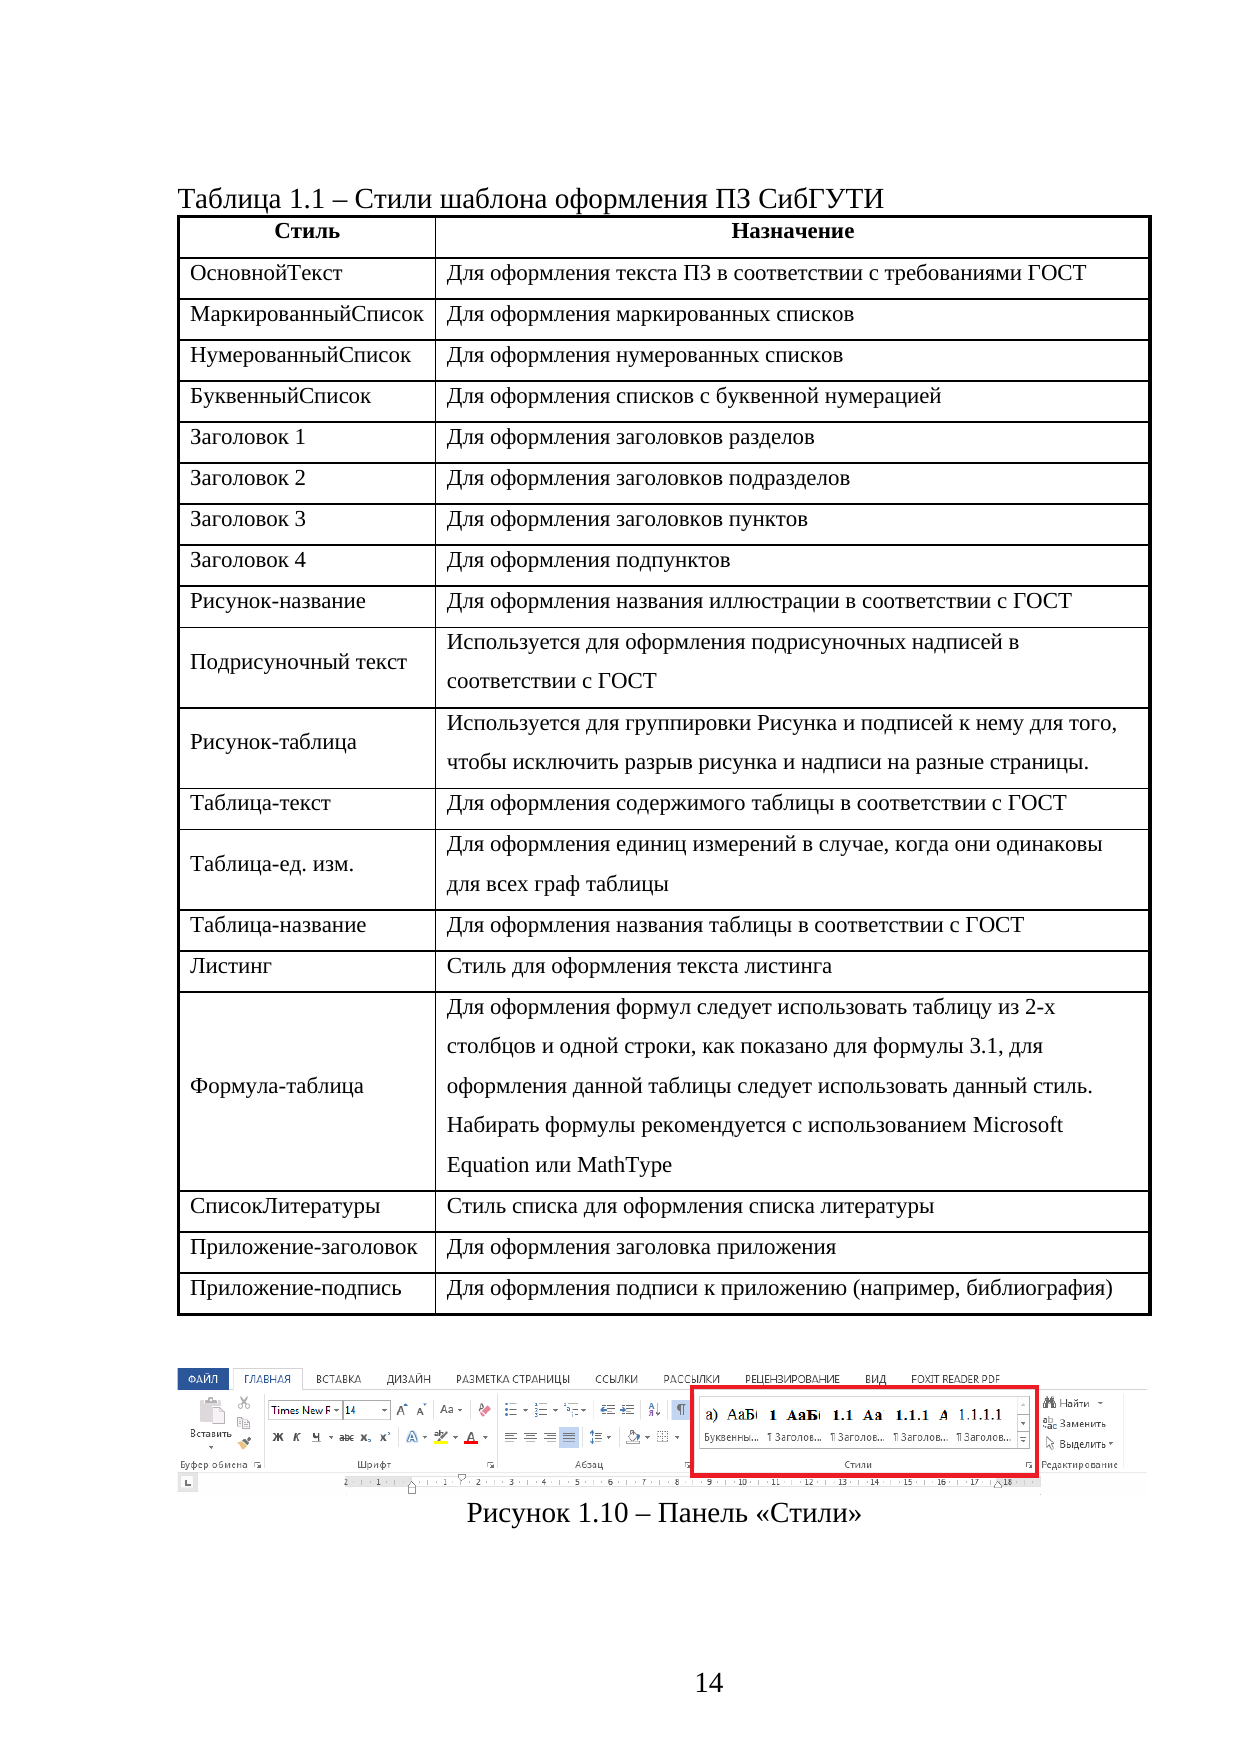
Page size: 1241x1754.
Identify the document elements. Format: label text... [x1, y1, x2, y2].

table_cell Заголовок 2 [180, 464, 435, 503]
table_header Стиль [180, 218, 435, 257]
table_cell Приложение-подпись [180, 1274, 435, 1313]
table_cell Для оформления подписи к приложению (например, библиография) [436, 1274, 1148, 1313]
table_cell Для оформления текста ПЗ в соответствии с требованиями ГОСТ [436, 259, 1148, 298]
table_cell Для оформления названия иллюстрации в соответствии с ГОСТ [436, 587, 1148, 626]
table_cell Приложение-заголовок [180, 1233, 435, 1272]
table_cell Для оформления заголовков разделов [436, 423, 1148, 462]
table_cell Рисунок-таблица [180, 709, 435, 787]
table_cell Используется для оформления подрисуночных надписей в соответствии с ГОСТ [436, 628, 1148, 707]
table_cell Стиль для оформления текста листинга [436, 952, 1148, 991]
table_cell Таблица-название [180, 911, 435, 950]
text Таблица 1.1 – Стили шаблона оформления ПЗ СибГУТИ [177, 181, 1152, 214]
table_cell Используется для группировки Рисунка и подписей к нему для того, чтобы исключить разрыв рисунка и надписи на разные страницы. [436, 709, 1148, 787]
table_cell Таблица-текст [180, 789, 435, 828]
table_cell Для оформления списков с буквенной нумерацией [436, 382, 1148, 421]
table_cell Для оформления названия таблицы в соответствии с ГОСТ [436, 911, 1148, 950]
table_header Назначение [436, 218, 1148, 257]
table_cell МаркированныйСписок [180, 300, 435, 339]
table_cell Формула-таблица [180, 993, 435, 1190]
table_cell Листинг [180, 952, 435, 991]
table_cell Для оформления заголовков пунктов [436, 505, 1148, 544]
table_cell Для оформления заголовков подразделов [436, 464, 1148, 503]
table_cell НумерованныйСписок [180, 341, 435, 380]
table_cell Заголовок 4 [180, 546, 435, 585]
table_cell Заголовок 3 [180, 505, 435, 544]
table_cell Таблица-ед. изм. [180, 830, 435, 909]
table_cell Для оформления содержимого таблицы в соответствии с ГОСТ [436, 789, 1148, 828]
table_cell ОсновнойТекст [180, 259, 435, 298]
table_cell Стиль списка для оформления списка литературы [436, 1192, 1148, 1231]
table_cell Заголовок 1 [180, 423, 435, 462]
table_cell СписокЛитературы [180, 1192, 435, 1231]
table_cell Подрисуночный текст [180, 628, 435, 707]
table_cell Для оформления нумерованных списков [436, 341, 1148, 380]
table_cell Для оформления единиц измерений в случае, когда они одинаковы для всех граф таблицы [436, 830, 1148, 909]
text Рисунок 1.10 – Панель «Стили» [177, 1495, 1152, 1528]
table_cell БуквенныйСписок [180, 382, 435, 421]
table_cell Для оформления формул следует использовать таблицу из 2-х столбцов и одной строки, как показано для формулы 3.1, для оформления данной таблицы следует использовать данный стиль. Набирать формулы рекомендуется с использованием Microsoft Equation или MathType [436, 993, 1148, 1190]
picture [177, 1366, 1152, 1495]
table_cell Для оформления подпунктов [436, 546, 1148, 585]
table_cell Рисунок-название [180, 587, 435, 626]
table_cell Для оформления маркированных списков [436, 300, 1148, 339]
table_cell Для оформления заголовка приложения [436, 1233, 1148, 1272]
